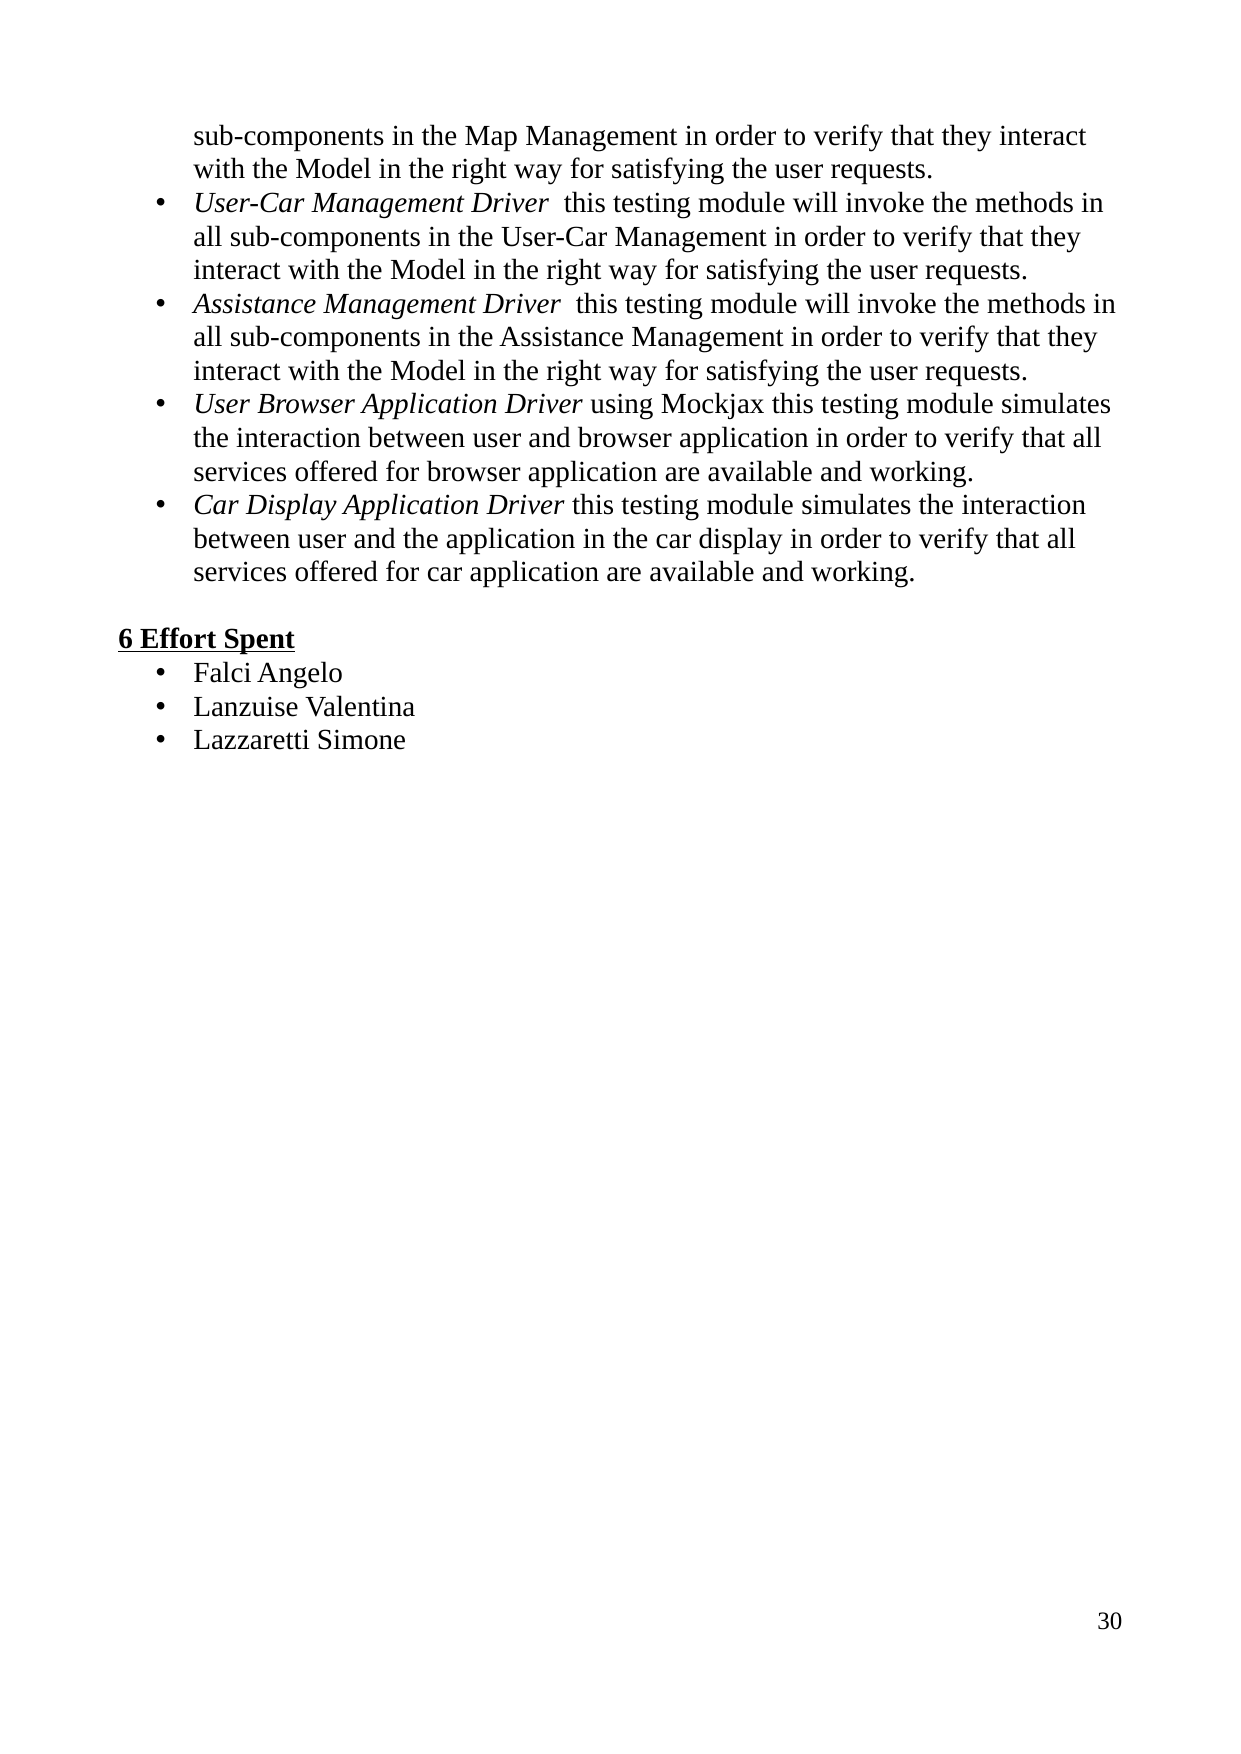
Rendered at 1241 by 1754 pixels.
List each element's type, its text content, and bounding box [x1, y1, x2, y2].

list User-Car Management Driver this testing module will invoke the methods in all sub-components in the User-Car Management in order to verify that they interact with the Model in the right way for satisfying the user requests. [156, 185, 1122, 286]
list Car Display Application Driver this testing module simulates the interaction between user and the application in the car display in order to verify that all services offered for car application are available and working. [156, 487, 1122, 588]
list sub-components in the Map Management in order to verify that they interact with the Model in the right way for satisfying the user requests. [156, 118, 1122, 185]
list Lanzuise Valentina [156, 689, 1122, 722]
text 6 Effort Spent [118, 622, 1122, 655]
list Lazzaretti Simone [156, 722, 1122, 756]
list Falci Angelo [156, 655, 1122, 689]
list User Browser Application Driver using Mockjax this testing module simulates the interaction between user and browser application in order to verify that all services offered for browser application are available and working. [156, 387, 1122, 487]
list Assistance Management Driver this testing module will invoke the methods in all sub-components in the Assistance Management in order to verify that they interact with the Model in the right way for satisfying the user requests. [156, 286, 1122, 387]
